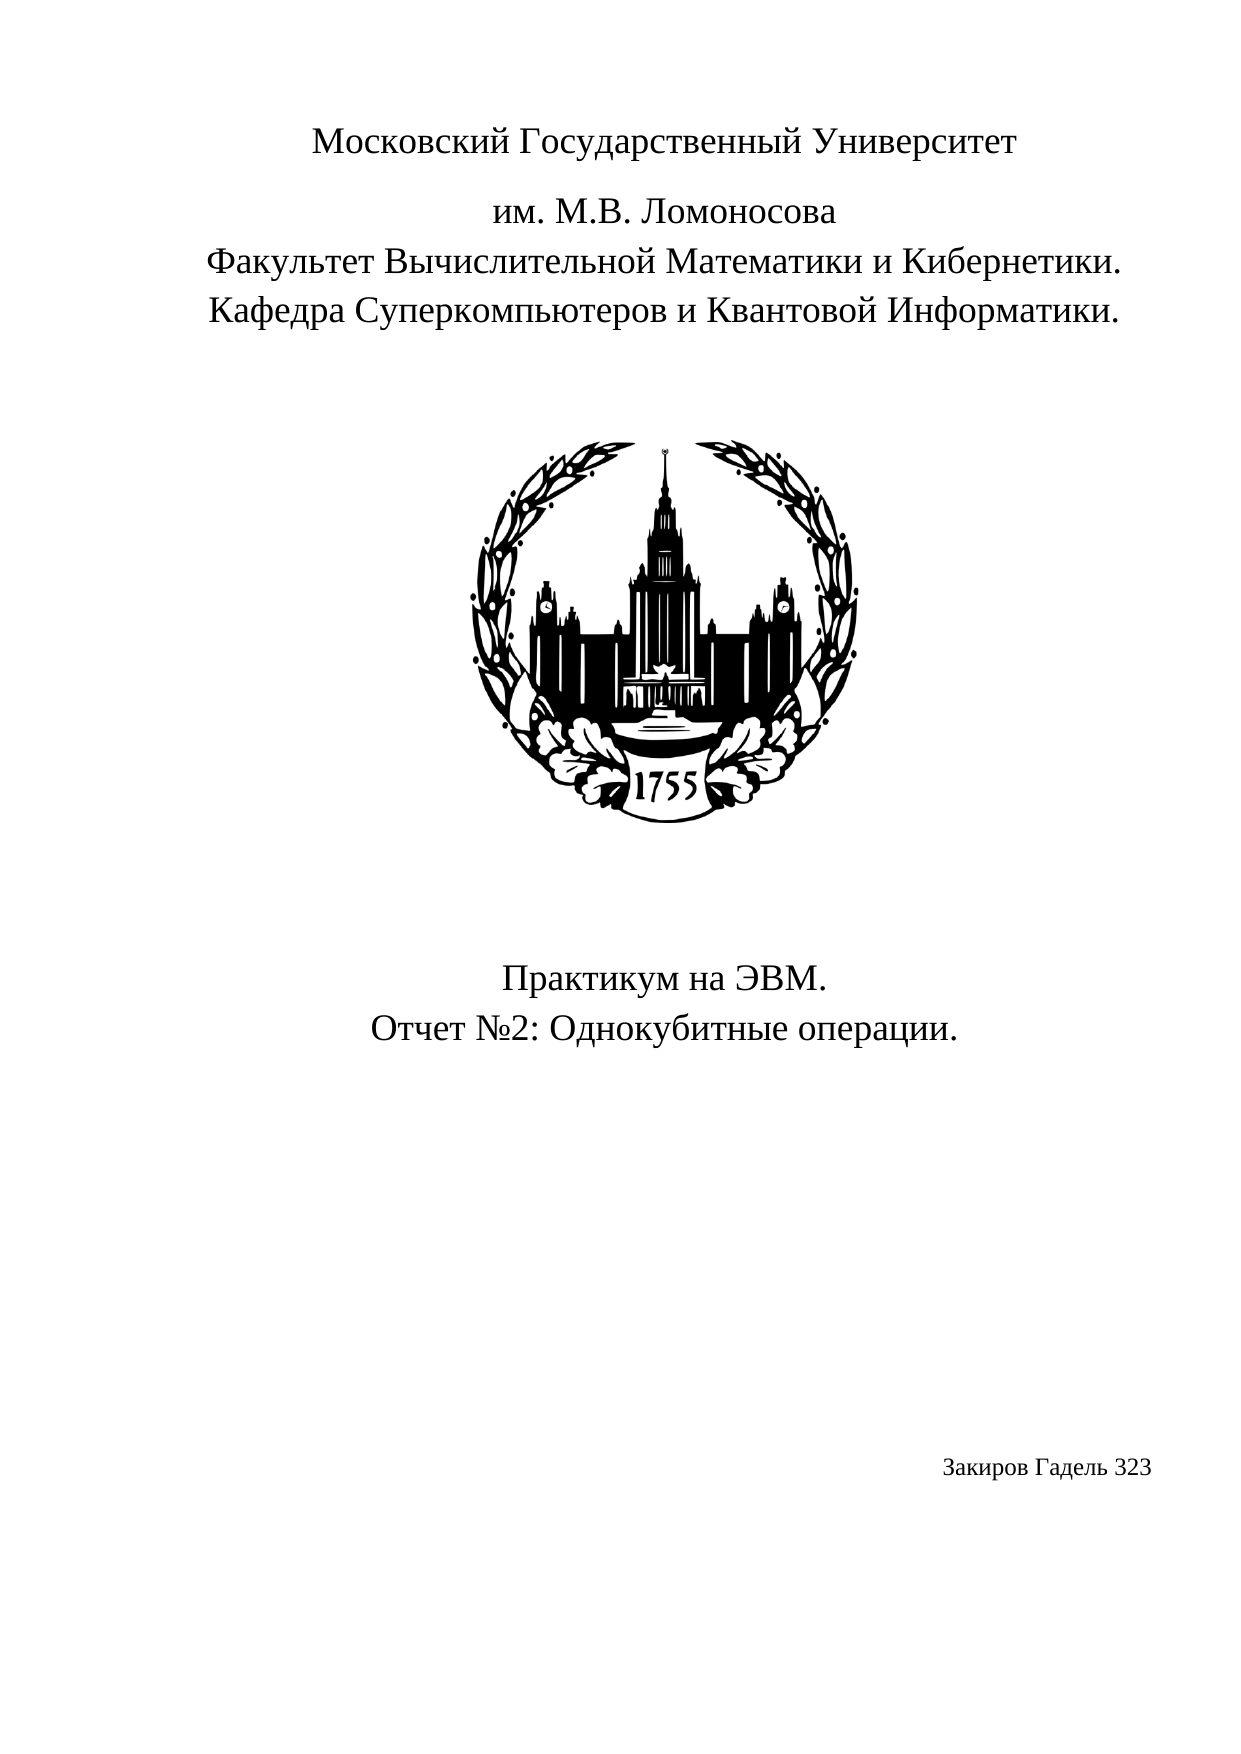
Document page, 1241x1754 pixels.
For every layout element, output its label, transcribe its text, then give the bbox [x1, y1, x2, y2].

text Закиров Гадель 323 [177, 1452, 1152, 1481]
text им. М.В. Ломоносова Факультет Вычислительной Математики и Кибернетики. Кафедра Суперкомпьютеров и Квантовой Информатики. [177, 188, 1152, 331]
table_header [177, 358, 1152, 387]
text Практикум на ЭВМ. Отчет №2: Однокубитные операции. [177, 955, 1152, 1048]
text Московский Государственный Университет [177, 118, 1152, 161]
picture [470, 440, 859, 823]
